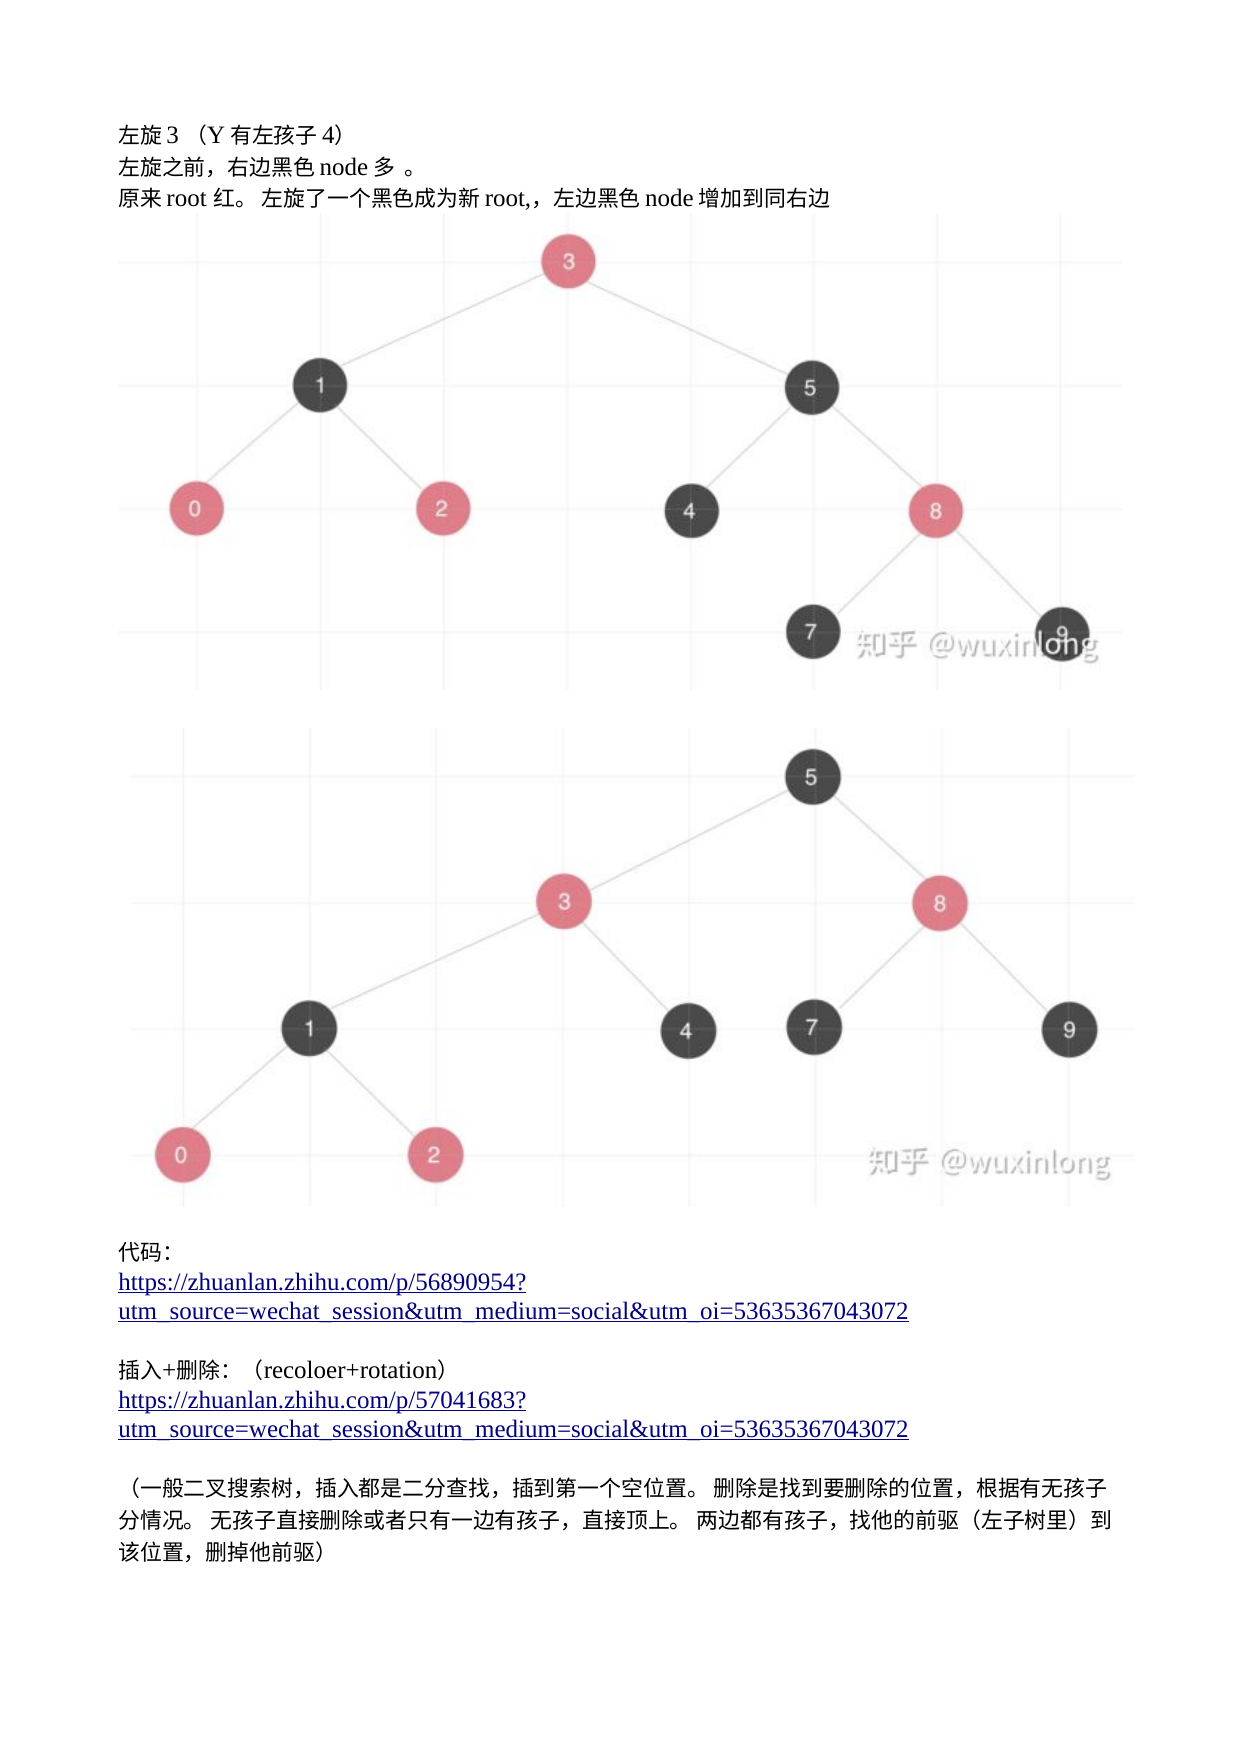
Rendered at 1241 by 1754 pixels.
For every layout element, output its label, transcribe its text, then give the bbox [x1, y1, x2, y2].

text （一般二叉搜索树，插入都是二分查找，插到第一个空位置。 删除是找到要删除的位置，根据有无孩子分情况。 无孩子直接删除或者只有一边有孩子，直接顶上。 两边都有孩子，找他的前驱（左子树里）到该位置，删掉他前驱） [118, 1471, 1122, 1566]
text https://zhuanlan.zhihu.com/p/57041683?utm_source=wechat_session&utm_medium=social&utm_oi=53635367043072 [118, 1385, 1122, 1442]
text 插入+删除：（recoloer+rotation） [118, 1353, 1122, 1385]
text 左旋之前，右边黑色node多 。 [118, 150, 1122, 181]
text https://zhuanlan.zhihu.com/p/56890954?utm_source=wechat_session&utm_medium=social&utm_oi=53635367043072 [118, 1267, 1122, 1324]
text 左旋3 （Y有左孩子4） [118, 118, 1122, 150]
text 代码： [118, 1235, 1122, 1267]
picture [130, 728, 1135, 1207]
picture [118, 213, 1123, 690]
text 原来root 红。 左旋了一个黑色成为新root,，左边黑色node增加到同右边 [118, 181, 1122, 213]
